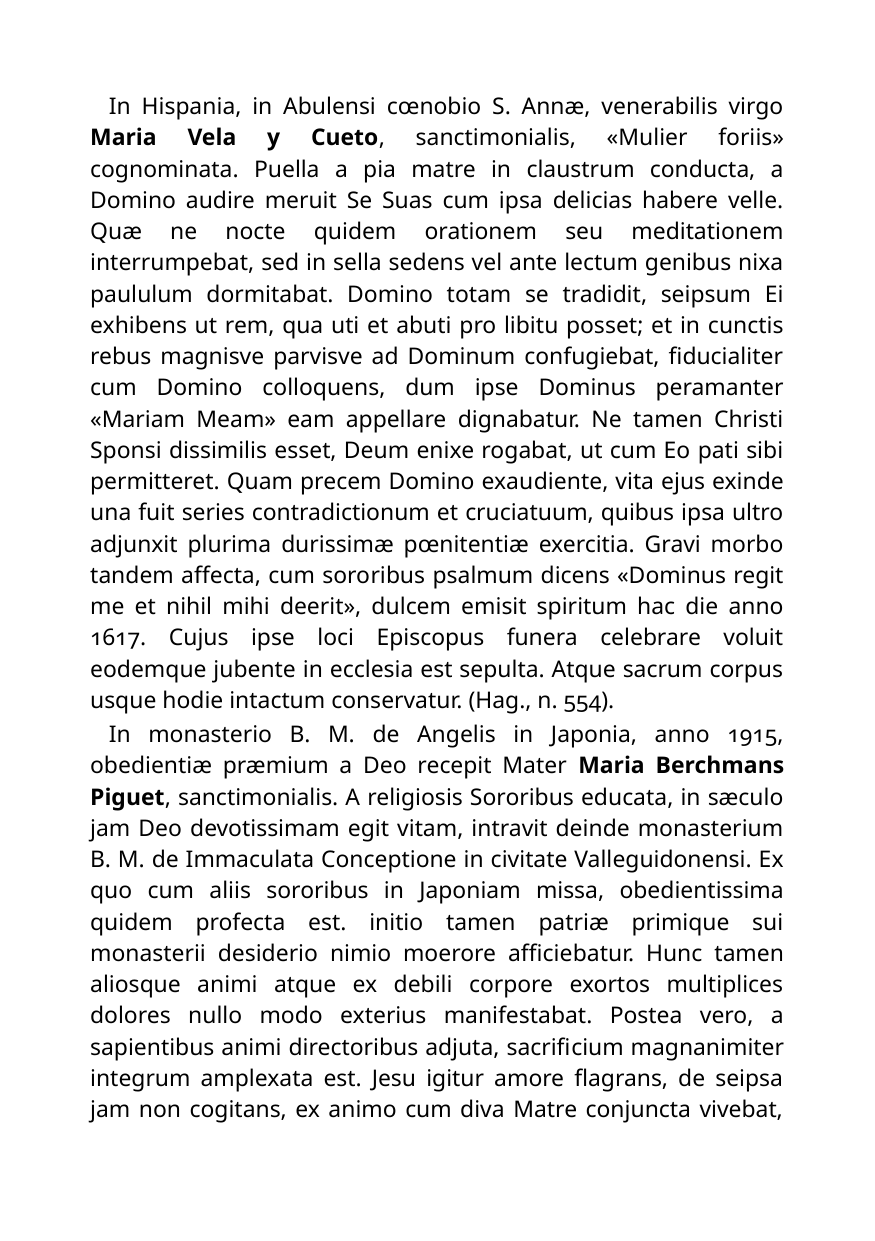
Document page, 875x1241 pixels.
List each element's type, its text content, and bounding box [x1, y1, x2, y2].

text In monasterio B. M. de Angelis in Japonia, anno 1915, obedientiæ præmium a Deo recepit Mater Maria Berchmans Piguet, sanctimonialis. A religiosis Sororibus educata, in sæculo jam Deo devotissimam egit vitam, intravit deinde monasterium B. M. de Immaculata Conceptione in civitate Valleguidonensi. Ex quo cum aliis sororibus in Japoniam missa, obedientissima quidem profecta est. initio tamen patriæ primique sui monasterii desiderio nimio moerore afficie­batur. Hunc tamen aliosque animi atque ex debili corpore exortos multiplices dolores nullo modo exterius manifestabat. Postea vero, a sapientibus animi directoribus adjuta, sacrifi­cium magnanimiter integrum amplexata est. Jesu igitur amore flagrans, de seipsa jam non cogitans, ex animo cum diva Matre conjuncta vivebat, [90, 718, 784, 1124]
text In Hispania, in Abulensi cœnobio S. Annæ, venerabilis virgo Maria Vela y Cueto, sanctimonialis, «Mulier foriis» cognominata. Puella a pia matre in claustrum conducta, a Domino audire meruit Se Suas cum ipsa delicias habere velle. Quæ ne nocte quidem orationem seu meditationem interrumpebat, sed in sella sedens vel ante lectum genibus nixa paululum dormitabat. Domino totam se tradidit, seipsum Ei exhibens ut rem, qua uti et abuti pro libitu posset; et in cunctis rebus magnisve parvisve ad Dominum confugiebat, fiducialiter cum Domino colloquens, dum ipse Dominus peramanter «Mariam Meam» eam appellare dignabatur. Ne tamen Christi Sponsi dissimilis esset, Deum enixe rogabat, ut cum Eo pati sibi permitteret. Quam precem Domino exau­diente, vita ejus exinde una fuit series contradictionum et cruciatuum, quibus ipsa ultro adjunxit plurima durissimæ pœnitentiæ exercitia. Gravi morbo tandem affecta, cum soro­ribus psalmum dicens «Dominus regit me et nihil mihi deerit», dulcem emisit spiritum hac die anno 1617. Cujus ipse loci Episcopus funera celebrare voluit eodemque jubente in ecclesia est sepulta. Atque sacrum corpus usque hodie intactum conservatur. (Hag., n. 554). [90, 90, 784, 715]
